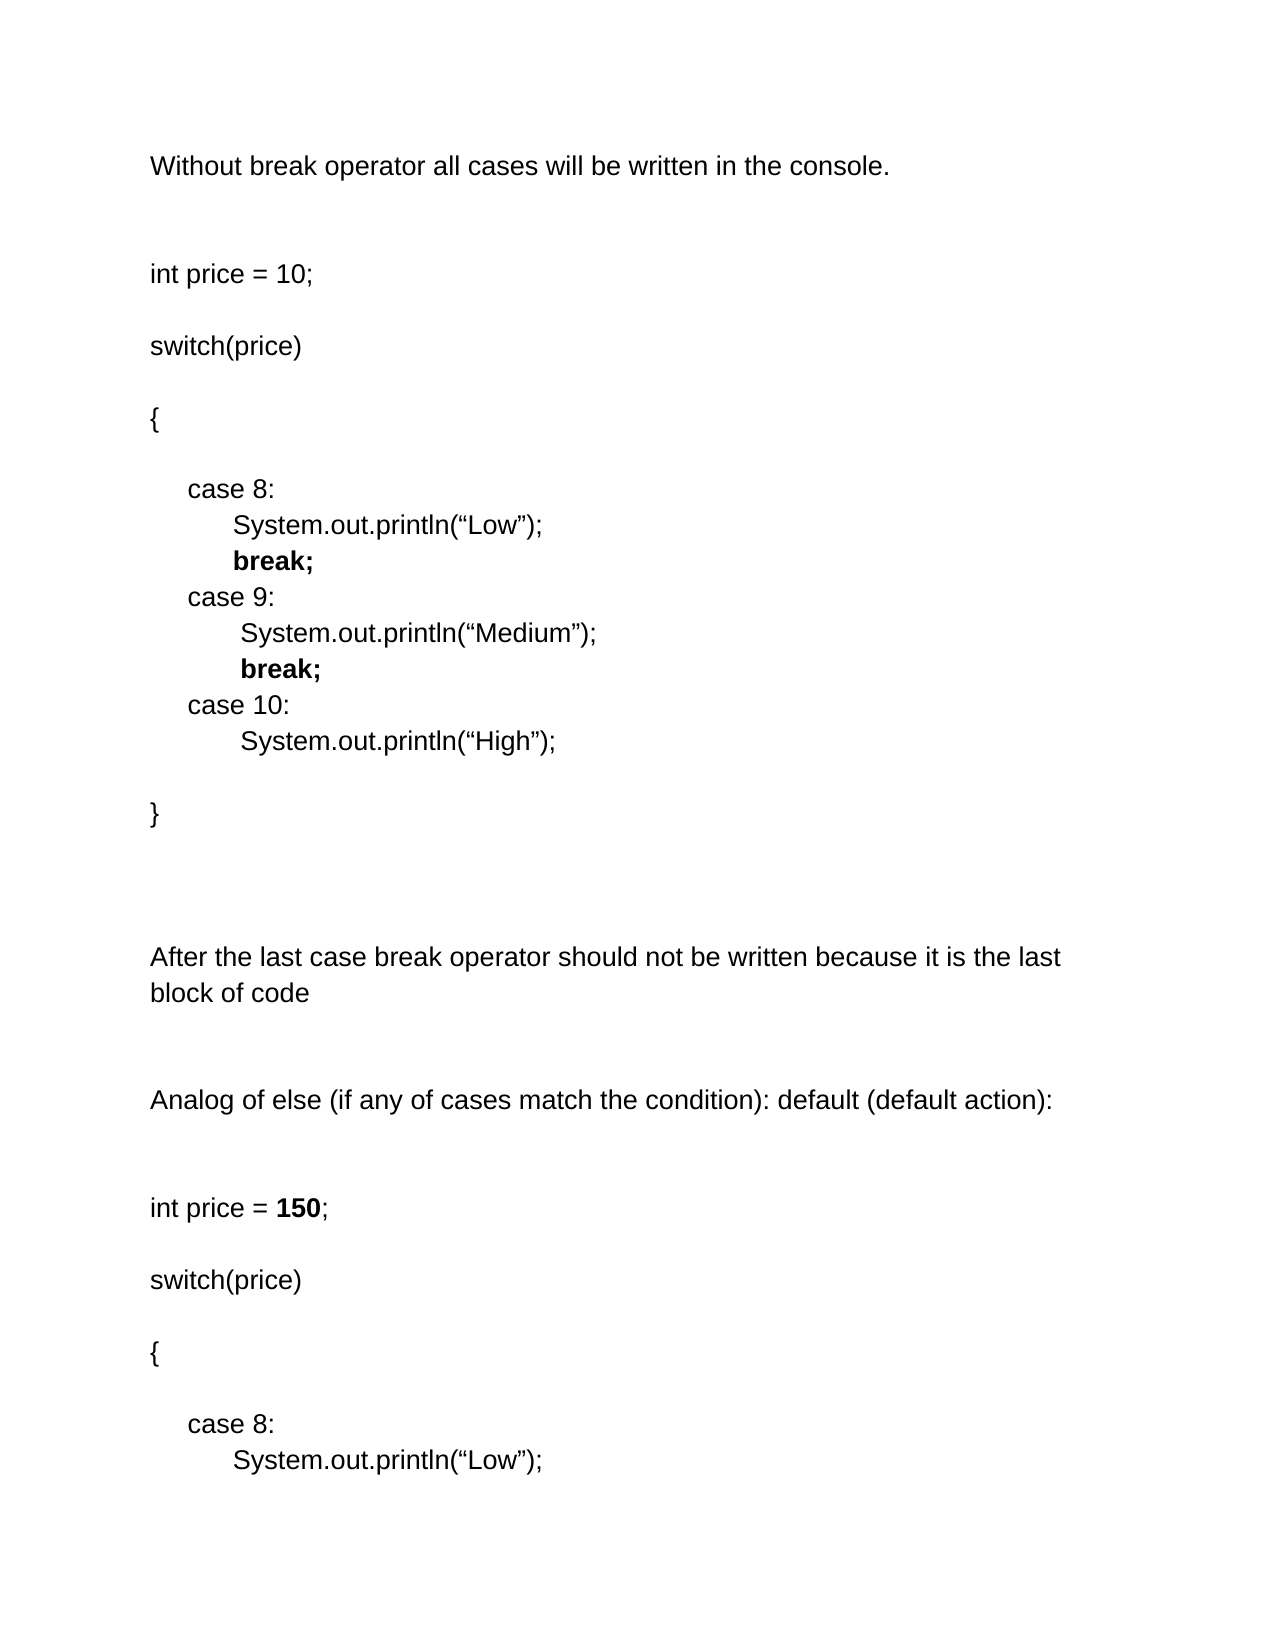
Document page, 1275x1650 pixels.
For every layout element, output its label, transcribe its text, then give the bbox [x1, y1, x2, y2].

text After the last case break operator should not be written because it is the last block of code [150, 941, 1125, 1008]
text case 10: [150, 689, 1125, 720]
text break; [150, 653, 1125, 684]
text switch(price) [150, 330, 1125, 361]
text int price = 150; [150, 1192, 1125, 1223]
text } [150, 797, 1125, 828]
text { [150, 1336, 1125, 1367]
text Without break operator all cases will be written in the console. [150, 150, 1125, 181]
text case 8: [150, 1408, 1125, 1439]
text { [150, 402, 1125, 433]
text case 9: [150, 581, 1125, 612]
text switch(price) [150, 1264, 1125, 1295]
text System.out.println(“Low”); [150, 509, 1125, 541]
text case 8: [150, 473, 1125, 505]
text System.out.println(“Low”); [150, 1444, 1125, 1475]
text int price = 10; [150, 258, 1125, 289]
text System.out.println(“Medium”); [150, 617, 1125, 648]
text break; [150, 545, 1125, 577]
text Analog of else (if any of cases match the condition): default (default action): [150, 1084, 1125, 1116]
text System.out.println(“High”); [150, 725, 1125, 756]
